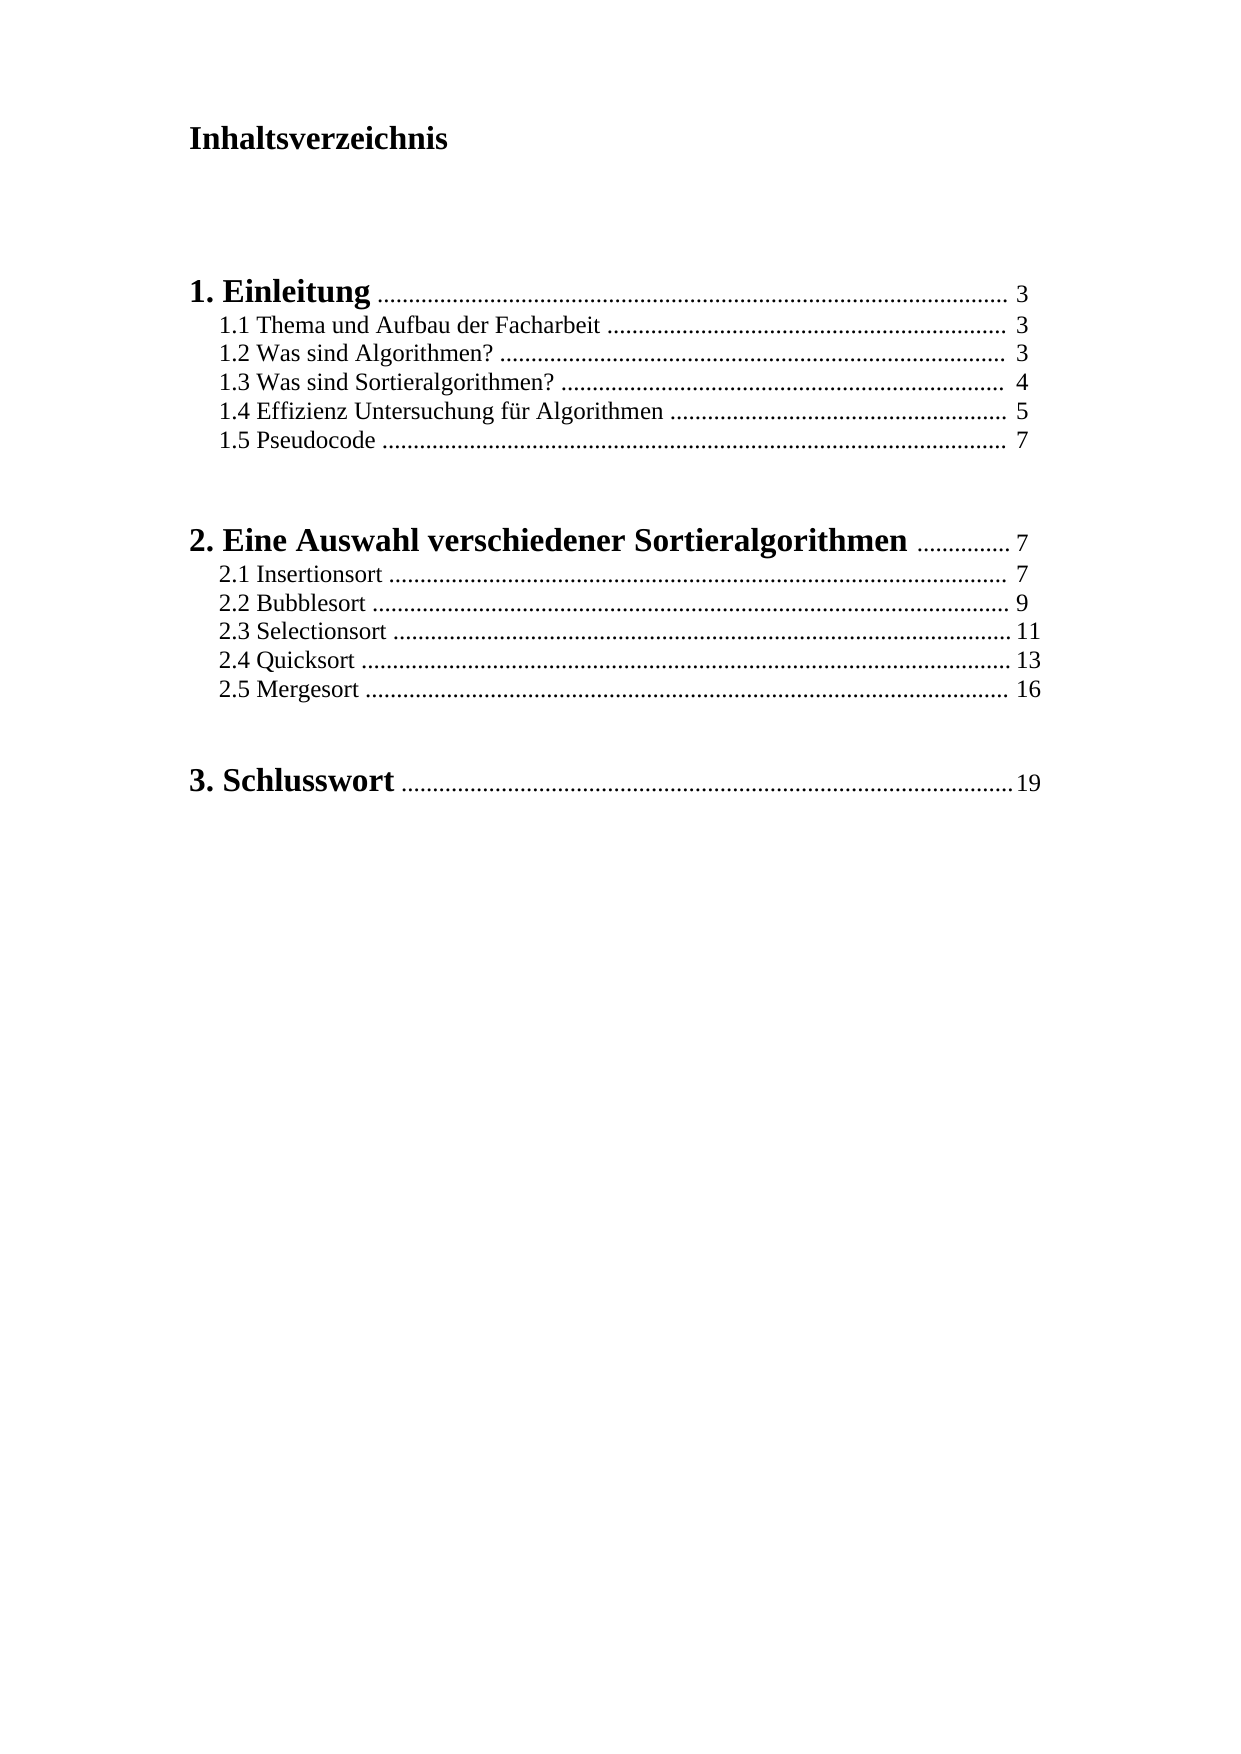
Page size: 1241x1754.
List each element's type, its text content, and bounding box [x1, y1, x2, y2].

text 1.2 Was sind Algorithmen? ................................................................................. 3 [189, 338, 1122, 367]
text 2.1 Insertionsort ................................................................................................... 7 [189, 559, 1122, 588]
text 2. Eine Auswahl verschiedener Sortieralgorithmen ............... 7 [189, 521, 1122, 559]
text 3. Schlusswort .................................................................................................. 19 [189, 760, 1122, 798]
text 1.1 Thema und Aufbau der Facharbeit ................................................................ 3 [189, 310, 1122, 338]
text 2.3 Selectionsort ................................................................................................... 11 [189, 616, 1122, 645]
text 2.4 Quicksort ........................................................................................................ 13 [189, 645, 1122, 674]
text 1.4 Effizienz Untersuchung für Algorithmen ...................................................... 5 [189, 396, 1122, 425]
text 1.5 Pseudocode .................................................................................................... 7 [189, 425, 1122, 453]
text 2.2 Bubblesort ...................................................................................................... 9 [189, 588, 1122, 616]
text 2.5 Mergesort ....................................................................................................... 16 [189, 674, 1122, 703]
text Inhaltsverzeichnis [189, 118, 1122, 156]
text 1. Einleitung ..................................................................................................... 3 [189, 271, 1122, 310]
text 1.3 Was sind Sortieralgorithmen? ....................................................................... 4 [189, 367, 1122, 396]
